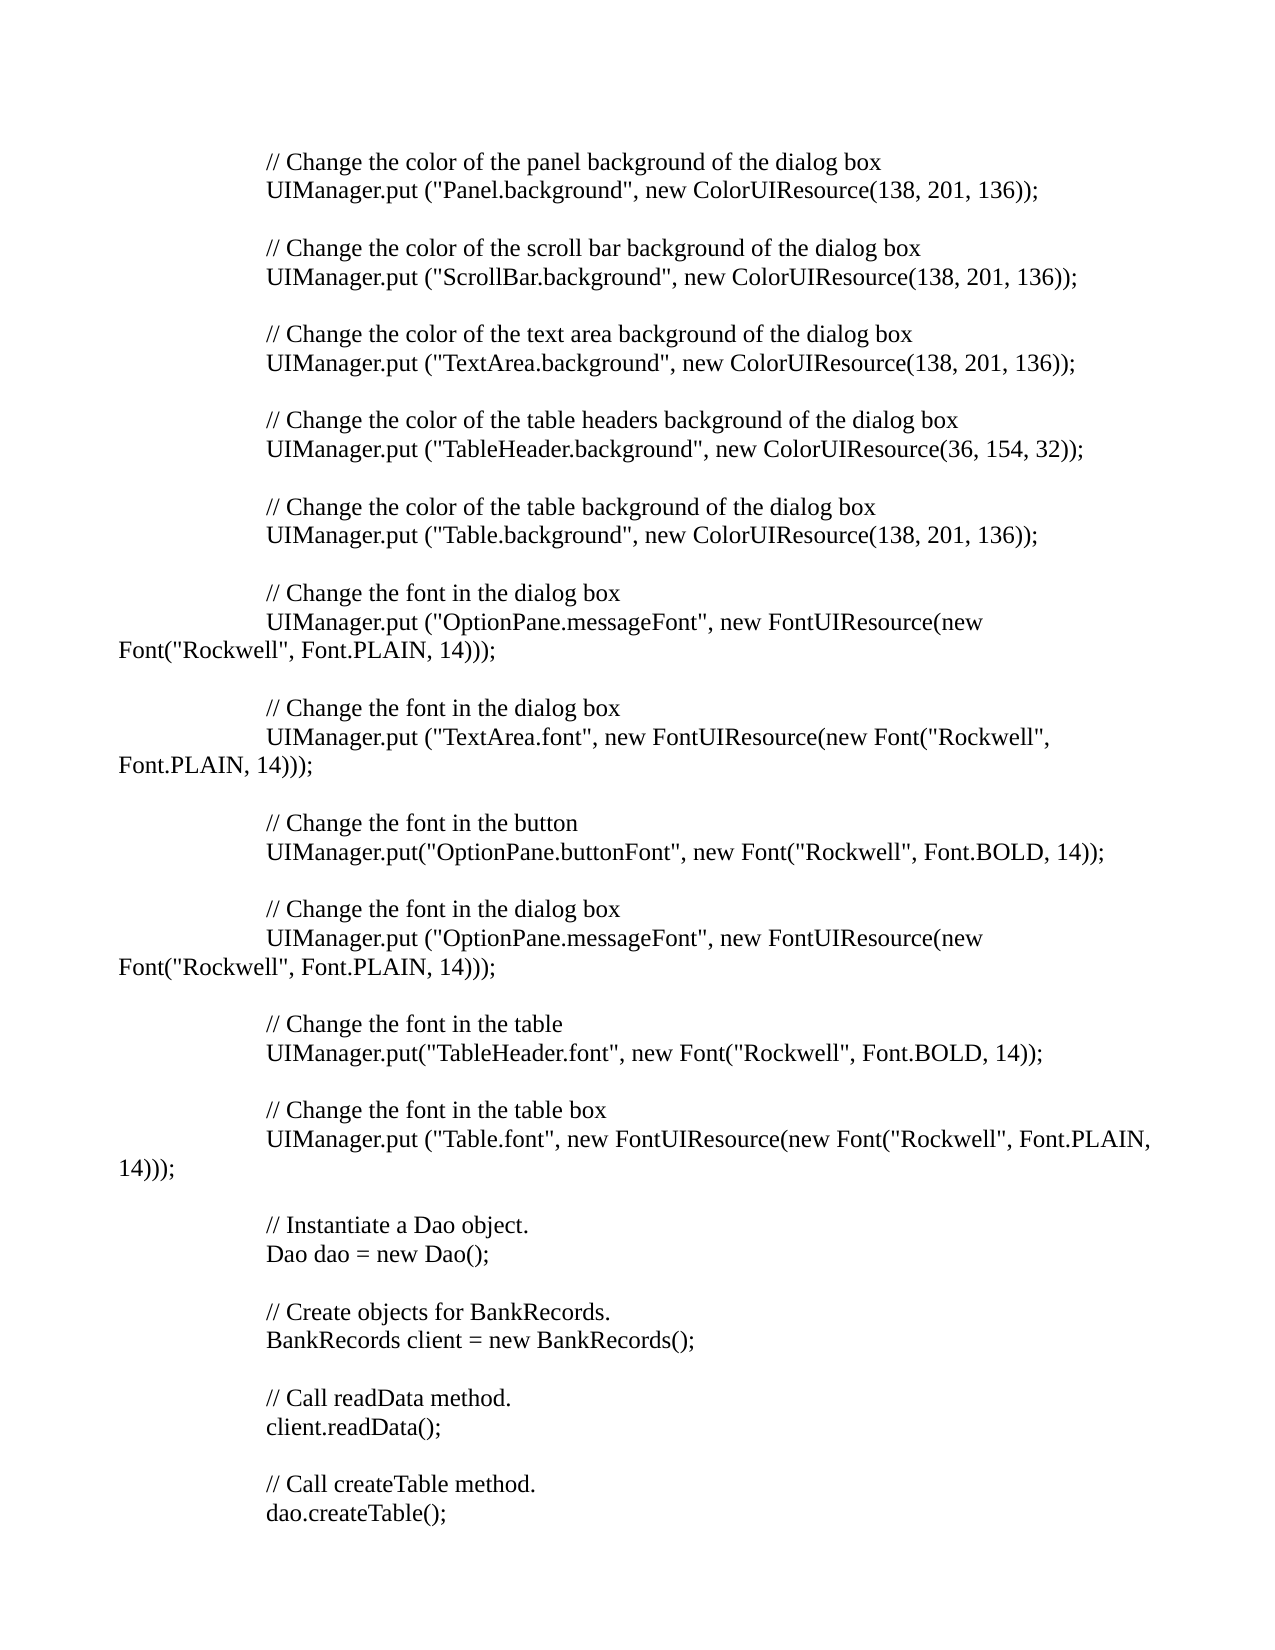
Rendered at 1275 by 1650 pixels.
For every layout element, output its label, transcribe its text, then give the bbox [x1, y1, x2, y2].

text // Call createTable method. [118, 1469, 1157, 1498]
text // Change the font in the dialog box [118, 894, 1157, 923]
text UIManager.put ("Panel.background", new ColorUIResource(138, 201, 136)); [118, 176, 1157, 204]
text UIManager.put("TableHeader.font", new Font("Rockwell", Font.BOLD, 14)); [118, 1038, 1157, 1067]
text UIManager.put ("TableHeader.background", new ColorUIResource(36, 154, 32)); [118, 434, 1157, 463]
text // Change the font in the table [118, 1009, 1157, 1038]
text UIManager.put ("Table.font", new FontUIResource(new Font("Rockwell", Font.PLAIN, 14))); [118, 1124, 1157, 1182]
text UIManager.put("OptionPane.buttonFont", new Font("Rockwell", Font.BOLD, 14)); [118, 837, 1157, 866]
text // Change the font in the dialog box [118, 693, 1157, 722]
text // Change the color of the table background of the dialog box [118, 492, 1157, 521]
text // Instantiate a Dao object. [118, 1211, 1157, 1239]
text // Call readData method. [118, 1383, 1157, 1412]
text UIManager.put ("Table.background", new ColorUIResource(138, 201, 136)); [118, 521, 1157, 549]
text UIManager.put ("ScrollBar.background", new ColorUIResource(138, 201, 136)); [118, 262, 1157, 291]
text // Change the font in the table box [118, 1096, 1157, 1124]
text UIManager.put ("TextArea.background", new ColorUIResource(138, 201, 136)); [118, 348, 1157, 377]
text client.readData(); [118, 1412, 1157, 1441]
text UIManager.put ("OptionPane.messageFont", new FontUIResource(new Font("Rockwell", Font.PLAIN, 14))); [118, 923, 1157, 981]
text // Change the font in the dialog box [118, 578, 1157, 607]
text // Change the color of the table headers background of the dialog box [118, 406, 1157, 434]
text // Change the color of the scroll bar background of the dialog box [118, 233, 1157, 262]
text Dao dao = new Dao(); [118, 1239, 1157, 1268]
text // Create objects for BankRecords. [118, 1297, 1157, 1326]
text UIManager.put ("OptionPane.messageFont", new FontUIResource(new Font("Rockwell", Font.PLAIN, 14))); [118, 607, 1157, 664]
text BankRecords client = new BankRecords(); [118, 1326, 1157, 1354]
text // Change the color of the text area background of the dialog box [118, 319, 1157, 348]
text dao.createTable(); [118, 1498, 1157, 1527]
text // Change the font in the button [118, 808, 1157, 837]
text // Change the color of the panel background of the dialog box [118, 147, 1157, 176]
text UIManager.put ("TextArea.font", new FontUIResource(new Font("Rockwell", Font.PLAIN, 14))); [118, 722, 1157, 779]
